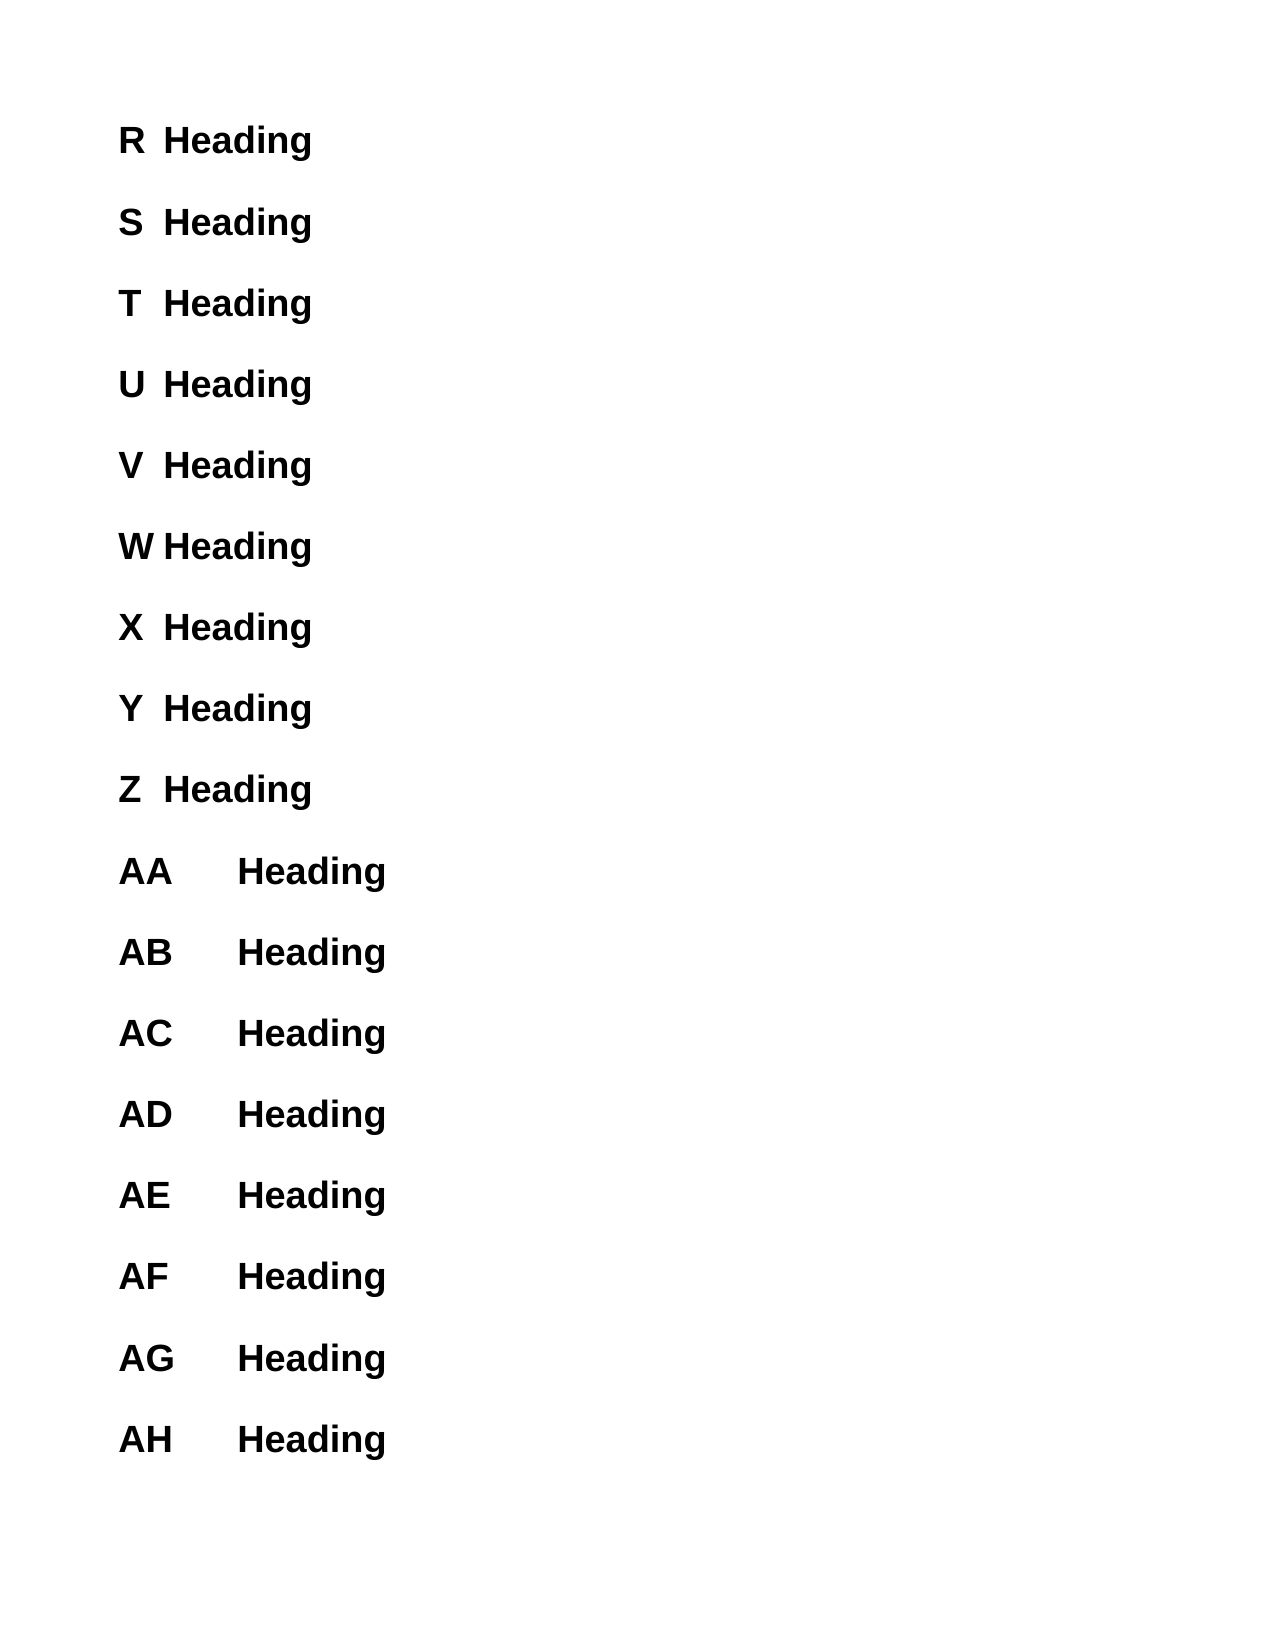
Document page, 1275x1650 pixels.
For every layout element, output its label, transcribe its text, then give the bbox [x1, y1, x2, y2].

subtitle Heading [118, 1092, 1157, 1136]
subtitle Heading [118, 767, 1157, 811]
subtitle Heading [118, 362, 1157, 405]
subtitle Heading [118, 443, 1157, 486]
subtitle Heading [118, 1416, 1157, 1460]
subtitle Heading [118, 1173, 1157, 1217]
subtitle Heading [118, 199, 1157, 243]
subtitle Heading [118, 1335, 1157, 1379]
subtitle Heading [118, 605, 1157, 649]
subtitle Heading [118, 848, 1157, 892]
subtitle Heading [118, 1011, 1157, 1054]
subtitle Heading [118, 524, 1157, 567]
subtitle Heading [118, 686, 1157, 730]
subtitle Heading [118, 118, 1157, 162]
subtitle Heading [118, 1254, 1157, 1298]
subtitle Heading [118, 280, 1157, 324]
subtitle Heading [118, 929, 1157, 973]
